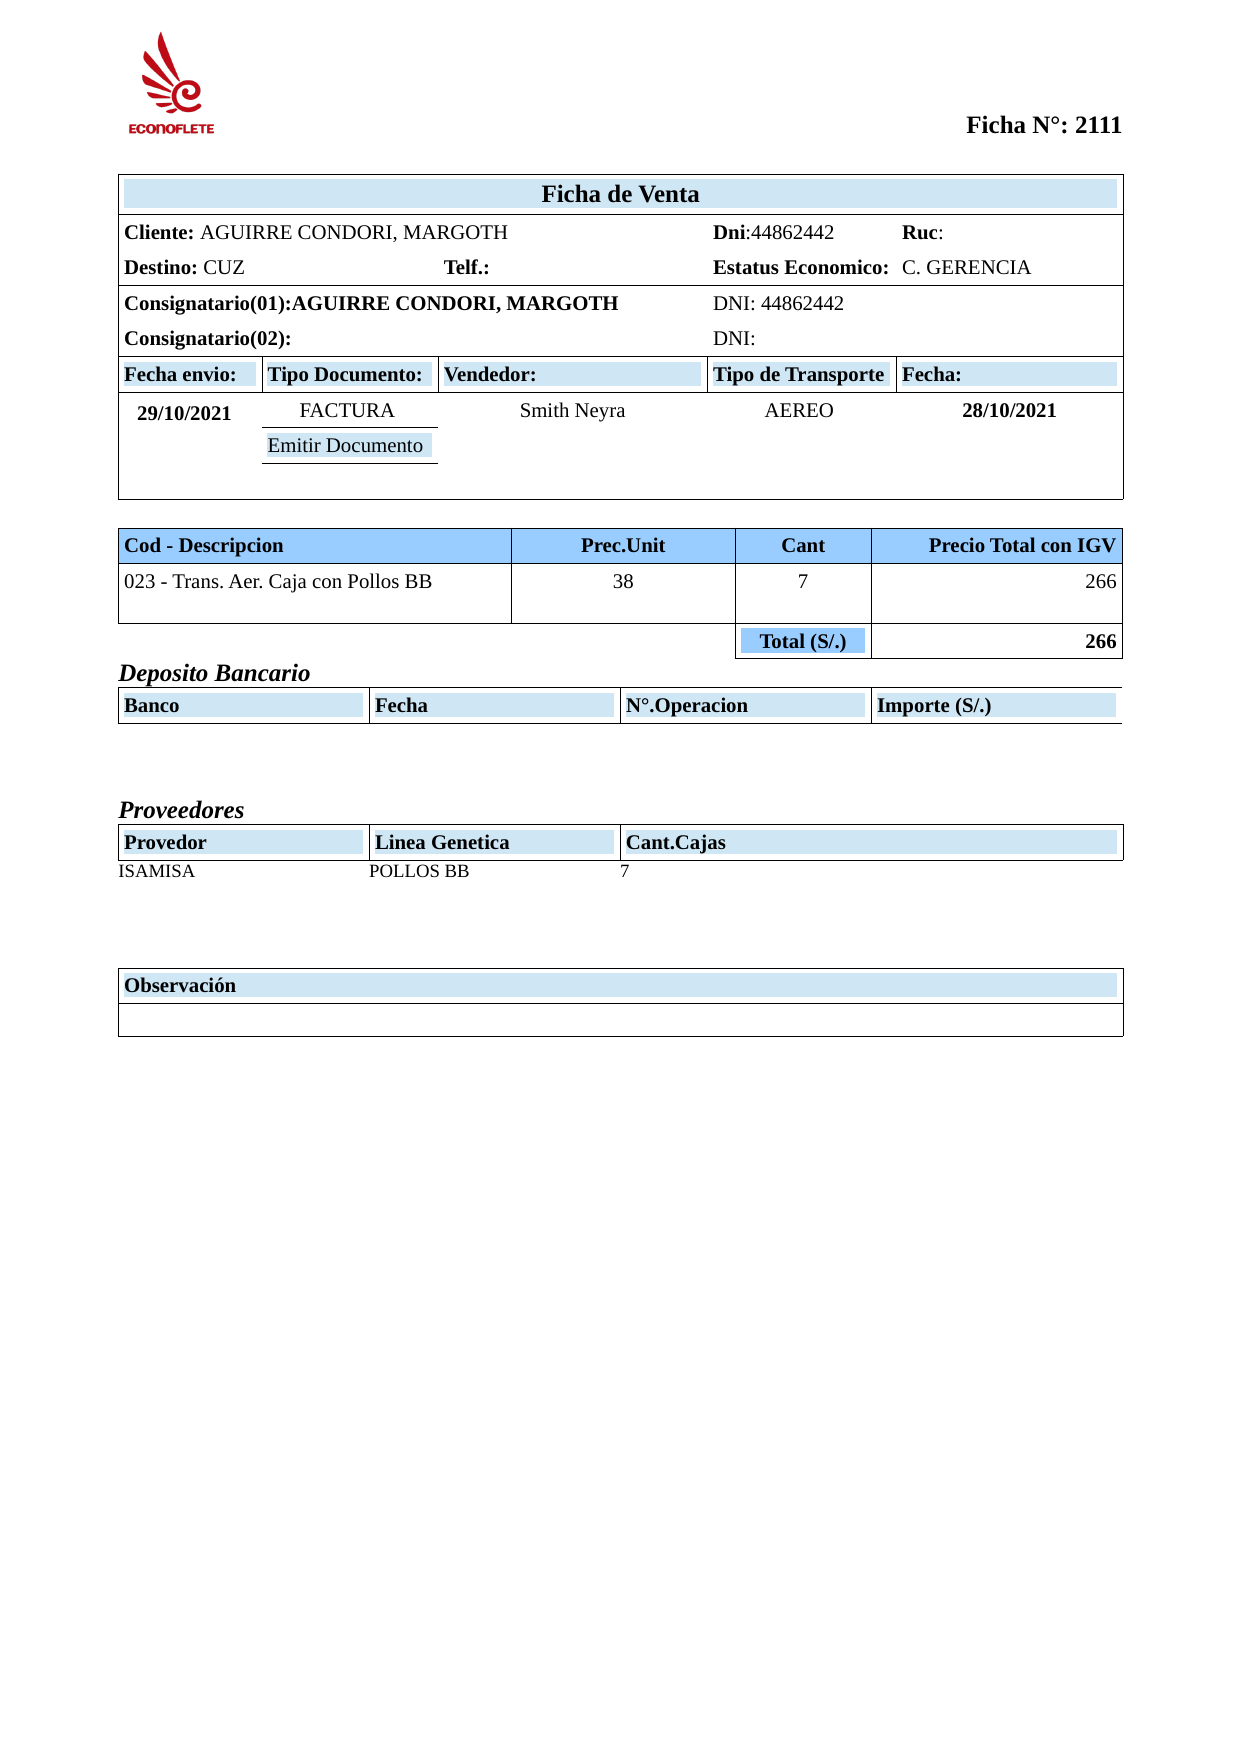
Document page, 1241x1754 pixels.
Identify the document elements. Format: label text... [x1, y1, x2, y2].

table_cell Total (S/.) [736, 624, 871, 658]
table_cell 266 [872, 624, 1122, 658]
table_header Cod - Descripcion [119, 529, 511, 563]
table_cell [118, 771, 369, 795]
table_cell [369, 924, 620, 946]
table_cell Dni:44862442 [707, 215, 896, 249]
table_cell 28/10/2021 [896, 393, 1123, 498]
table_cell Emitir Documento [262, 428, 438, 463]
table_cell [871, 747, 1122, 771]
table_cell Ruc: [896, 215, 1123, 249]
table_cell [118, 924, 369, 946]
table_cell AEREO [707, 393, 896, 498]
table_cell 7 [736, 564, 871, 623]
table_cell DNI: 44862442 [707, 286, 1123, 321]
table_cell 38 [512, 564, 735, 623]
table_cell 29/10/2021 [119, 393, 262, 498]
table_cell FACTURA [262, 393, 438, 427]
table_cell ISAMISA [118, 861, 369, 881]
table_cell [369, 724, 620, 747]
table_cell Consignatario(01):AGUIRRE CONDORI, MARGOTH [119, 286, 707, 321]
table_cell [118, 903, 369, 924]
table_cell [620, 747, 871, 771]
table_header Importe (S/.) [872, 688, 1122, 723]
table_cell Destino: CUZ [119, 249, 438, 285]
table_cell C. GERENCIA [896, 249, 1123, 285]
text Deposito Bancario [118, 658, 1122, 687]
table_cell [620, 771, 871, 795]
table_cell Consignatario(02): [119, 321, 707, 356]
table_cell [369, 881, 620, 903]
table_cell [118, 881, 369, 903]
table_header Cant.Cajas [621, 825, 1123, 859]
table_cell [620, 946, 1123, 967]
table_cell [620, 724, 871, 747]
table_cell Smith Neyra [438, 393, 707, 498]
table_header N°.Operacion [621, 688, 871, 723]
table_cell [262, 464, 438, 498]
table_header Observación [119, 969, 1123, 1003]
table_cell Estatus Economico: [707, 249, 896, 285]
text Proveedores [118, 795, 1122, 824]
picture [118, 31, 225, 134]
table_cell [118, 946, 369, 967]
table_cell Fecha envio: [119, 357, 262, 392]
table_cell Tipo de Transporte [708, 357, 896, 392]
table_cell [511, 624, 735, 658]
table_cell DNI: [707, 321, 1123, 356]
table_header Ficha de Venta [119, 175, 1123, 214]
table_cell [620, 903, 1123, 924]
table_cell 7 [620, 861, 1123, 881]
table_header Fecha [370, 688, 620, 723]
table_cell Vendedor: [439, 357, 707, 392]
table_cell [118, 624, 511, 658]
table_cell [118, 724, 369, 747]
table_cell [119, 1004, 1123, 1036]
table_cell [369, 946, 620, 967]
table_header Provedor [119, 825, 369, 859]
table_header Banco [119, 688, 369, 723]
table_cell [620, 881, 1123, 903]
table_cell [871, 771, 1122, 795]
table_header Precio Total con IGV [872, 529, 1122, 563]
table_cell [369, 747, 620, 771]
table_cell POLLOS BB [369, 861, 620, 881]
table_cell 266 [872, 564, 1122, 623]
table_cell [369, 771, 620, 795]
table_cell Telf.: [438, 249, 707, 285]
table_cell [871, 724, 1122, 747]
table_cell Cliente: AGUIRRE CONDORI, MARGOTH [119, 215, 707, 249]
table_header Cant [736, 529, 871, 563]
table_cell Tipo Documento: [263, 357, 438, 392]
table_cell [118, 747, 369, 771]
table_cell Fecha: [897, 357, 1123, 392]
table_header Linea Genetica [370, 825, 620, 859]
table_cell 023 - Trans. Aer. Caja con Pollos BB [119, 564, 511, 623]
table_cell [620, 924, 1123, 946]
table_header Prec.Unit [512, 529, 735, 563]
table_cell [369, 903, 620, 924]
